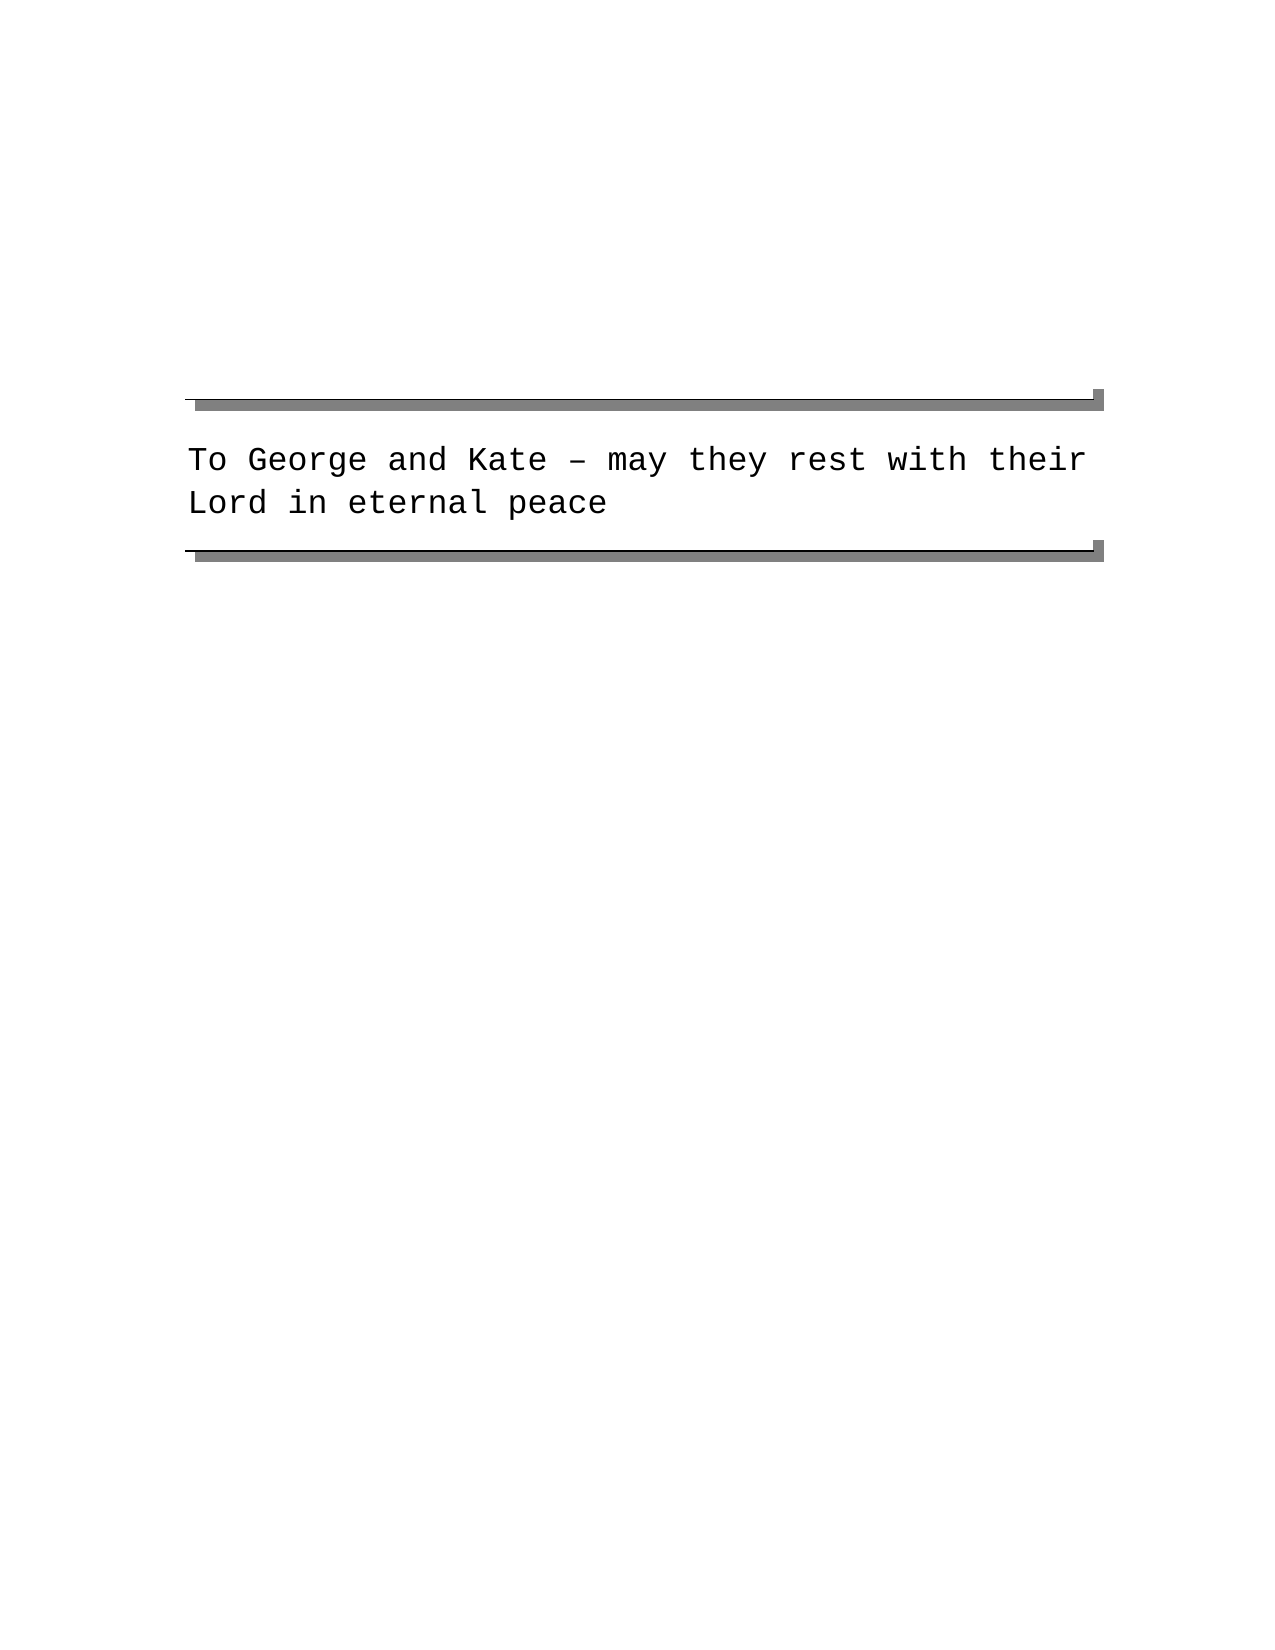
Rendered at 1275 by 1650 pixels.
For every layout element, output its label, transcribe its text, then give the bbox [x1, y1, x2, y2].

text To George and Kate – may they rest with their Lord in eternal peace [187, 443, 1087, 524]
